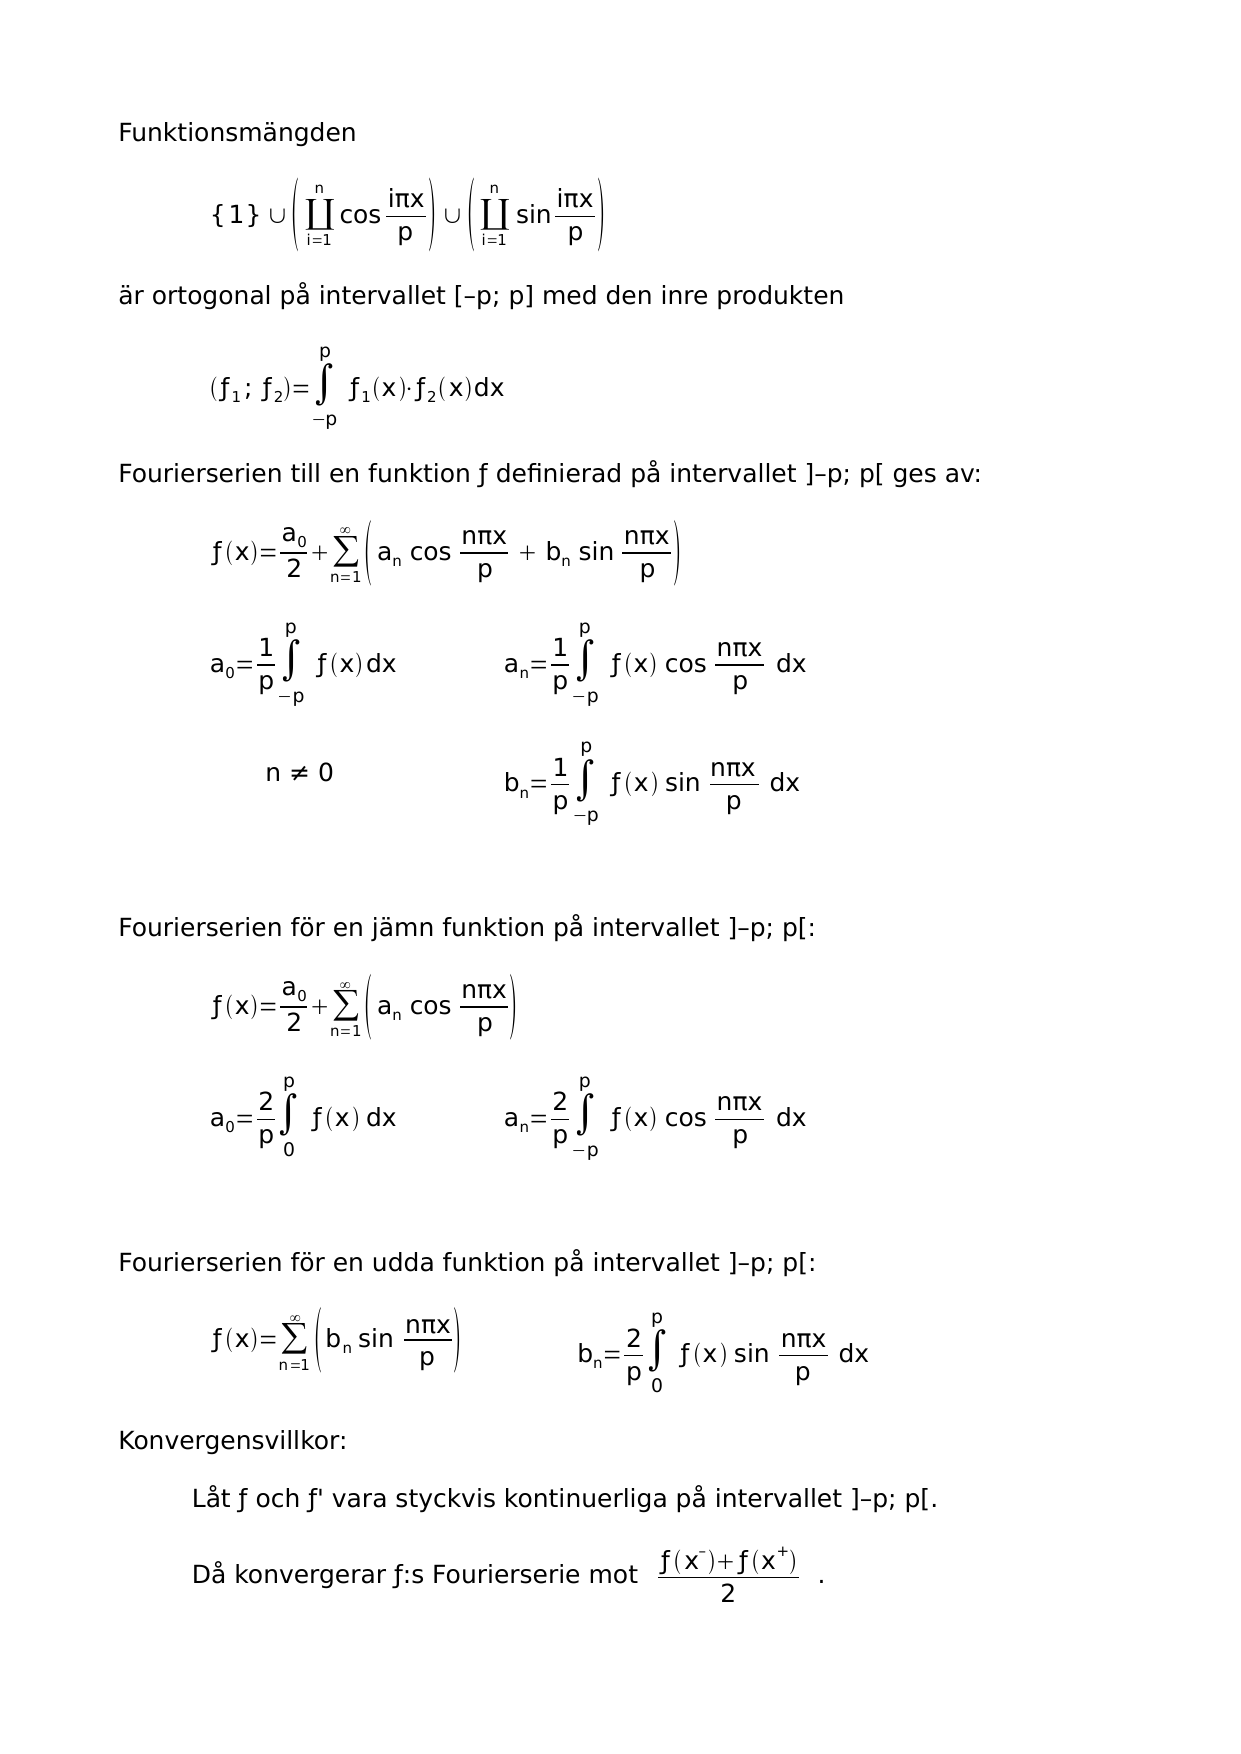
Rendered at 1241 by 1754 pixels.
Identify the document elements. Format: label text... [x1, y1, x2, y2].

text Fourierserien till en funktion ƒ definierad på intervallet ]–p; p[ ges av: [118, 459, 1122, 489]
text Funktionsmängden [118, 118, 1122, 147]
text Konvergensvillkor: [118, 1426, 1122, 1455]
text Fourierserien för en udda funktion på intervallet ]–p; p[: [118, 1248, 1122, 1277]
text n ≠ 0 [118, 736, 1122, 826]
text Låt ƒ och ƒ' vara styckvis kontinuerliga på intervallet ]–p; p[. [118, 1484, 1122, 1513]
text är ortogonal på intervallet [–p; p] med den inre produkten [118, 282, 1122, 311]
text Då konvergerar ƒ:s Fourierserie mot. [118, 1543, 1122, 1608]
text Fourierserien för en jämn funktion på intervallet ]–p; p[: [118, 913, 1122, 943]
